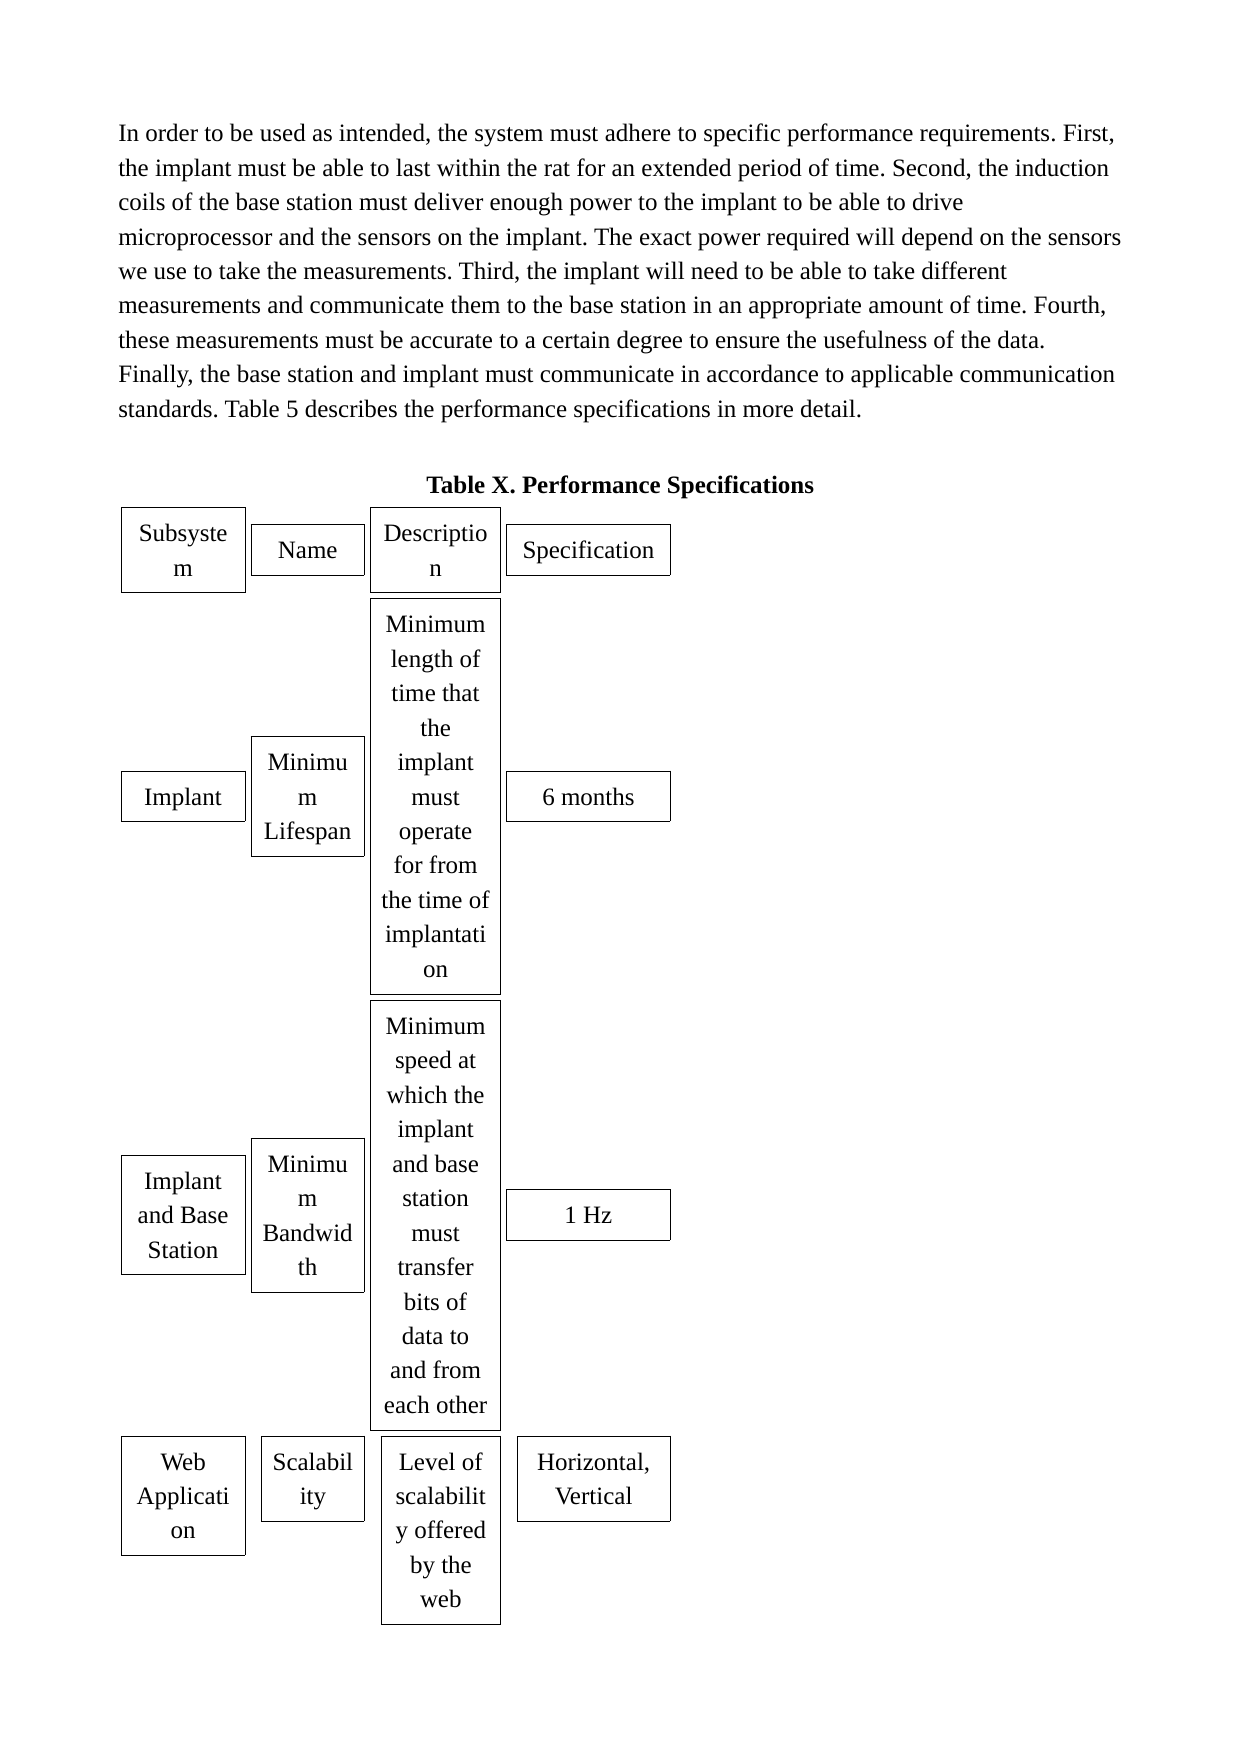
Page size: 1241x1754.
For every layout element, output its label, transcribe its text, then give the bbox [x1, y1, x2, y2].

text In order to be used as intended, the system must adhere to specific performance requirements. First, the implant must be able to last within the rat for an extended period of time. Second, the induction coils of the base station must deliver enough power to the implant to be able to drive microprocessor and the sensors on the implant. The exact power required will depend on the sensors we use to take the measurements. Third, the implant will need to be able to take different measurements and communicate them to the base station in an appropriate amount of time. Fourth, these measurements must be accurate to a certain degree to ensure the usefulness of the data. Finally, the base station and implant must communicate in accordance to applicable communication standards. Table 5 describes the performance specifications in more detail. [118, 118, 1122, 423]
table_cell Scalability [248, 1433, 367, 1627]
table_cell Level of scalability offered by the web [367, 1433, 503, 1627]
table_cell Minimum Bandwidth [248, 997, 367, 1433]
table_cell Minimum length of time that the implant must operate for from the time of implantation [367, 595, 503, 997]
table_cell Horizontal, Vertical [504, 1433, 673, 1627]
table_cell Implant and Base Station [118, 997, 248, 1433]
table_header Specification [504, 504, 673, 595]
table_cell Minimum Lifespan [248, 595, 367, 997]
table_cell Minimum speed at which the implant and base station must transfer bits of data to and from each other [367, 997, 503, 1433]
table_cell 6 months [504, 595, 673, 997]
table_cell 1 Hz [504, 997, 673, 1433]
text Table X. Performance Specifications [118, 470, 1122, 498]
table_cell Web Application [118, 1433, 248, 1627]
table_header Subsystem [118, 504, 248, 595]
table_header Name [248, 504, 367, 595]
table_cell Implant [118, 595, 248, 997]
table_header Description [367, 504, 503, 595]
